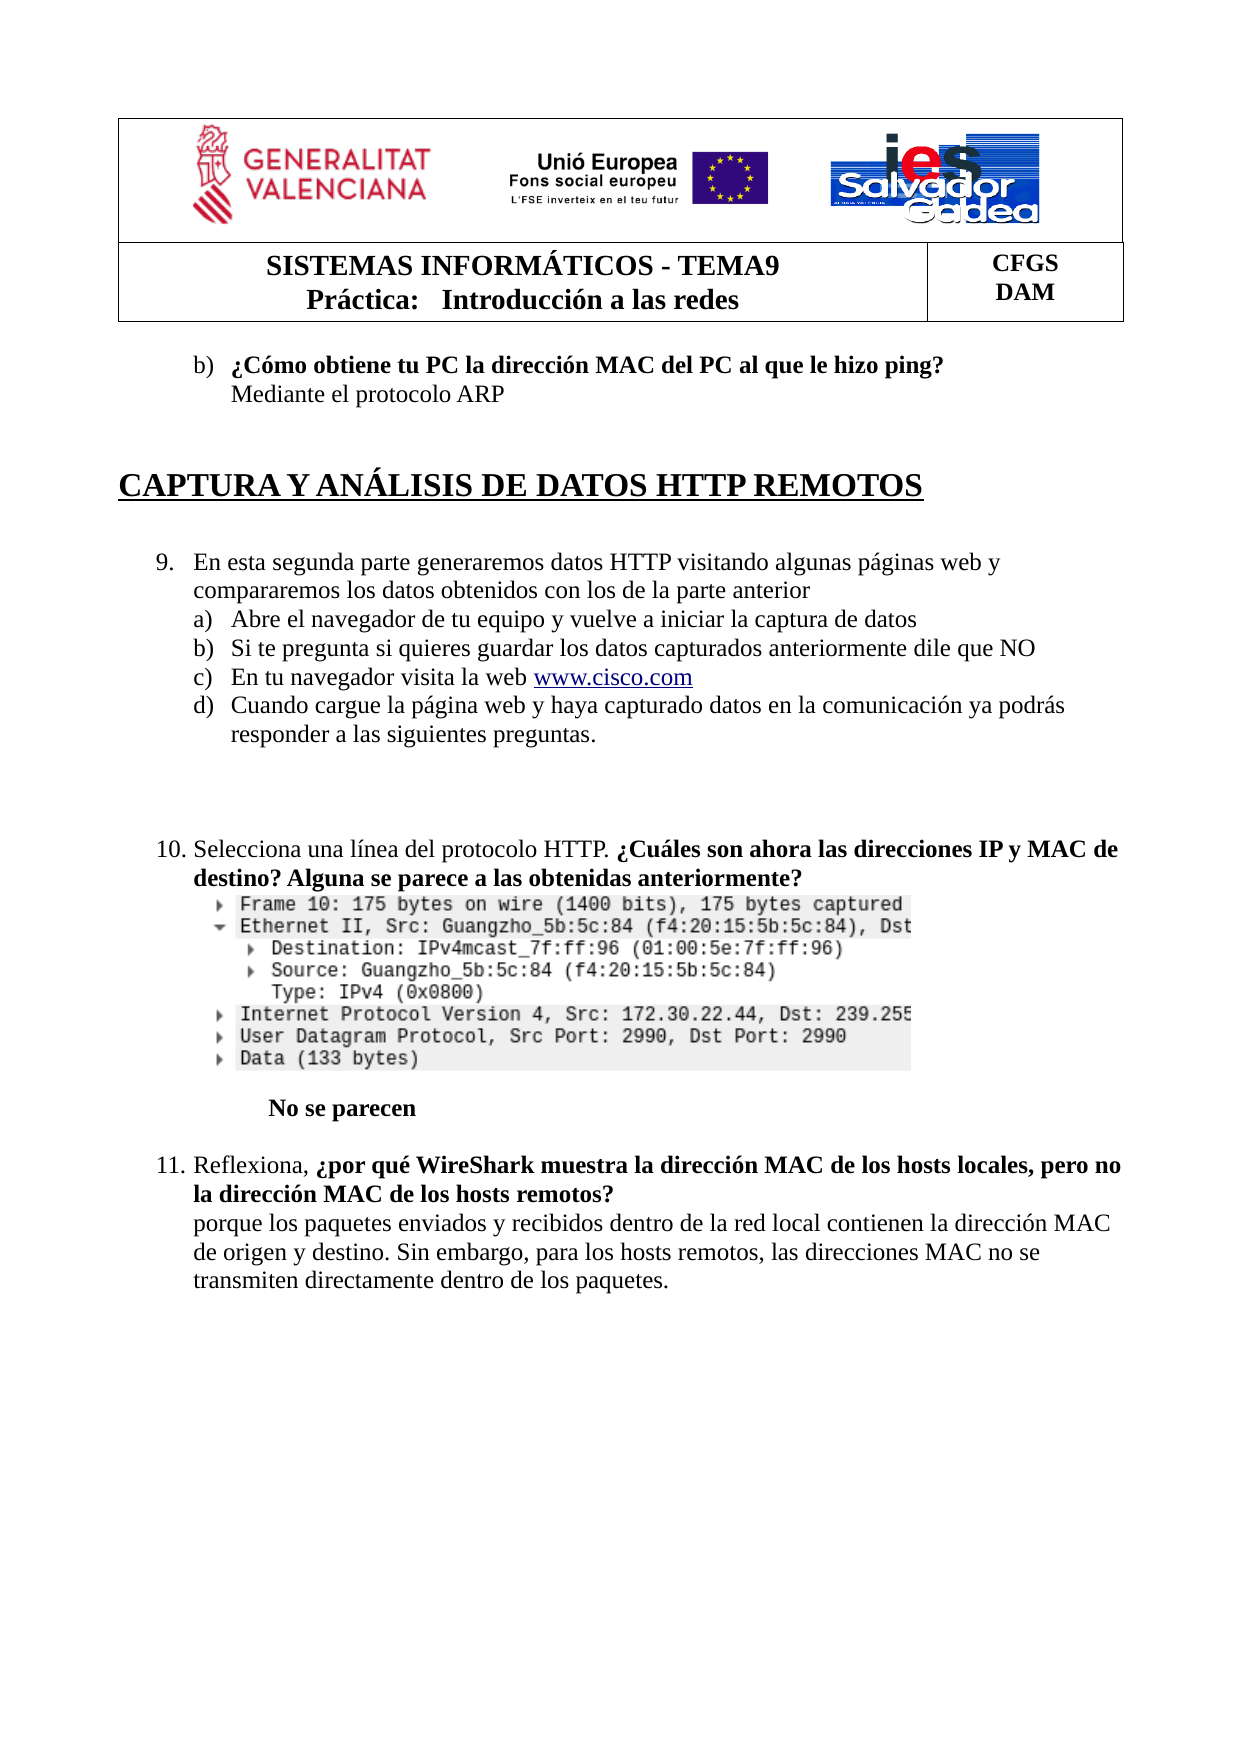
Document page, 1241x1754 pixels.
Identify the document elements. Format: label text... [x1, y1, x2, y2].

list Si te pregunta si quieres guardar los datos capturados anteriormente dile que NO [193, 633, 1122, 662]
list En tu navegador visita la web www.cisco.com [193, 662, 1122, 691]
text CAPTURA Y ANÁLISIS DE DATOS HTTP REMOTOS [118, 465, 1122, 504]
picture [206, 895, 911, 1082]
list Abre el navegador de tu equipo y vuelve a iniciar la captura de datos [193, 604, 1122, 633]
picture [192, 124, 434, 228]
list Selecciona una línea del protocolo HTTP. ¿Cuáles son ahora las direcciones IP y MAC de destino? Alguna se parece a las obtenidas anteriormente? [156, 834, 1122, 892]
list Cuando cargue la página web y haya capturado datos en la comunicación ya podrás responder a las siguientes preguntas. [193, 691, 1122, 748]
list Reflexiona, ¿por qué WireShark muestra la dirección MAC de los hosts locales, pero no la dirección MAC de los hosts remotos? [156, 1151, 1122, 1208]
picture [820, 131, 1050, 226]
list En esta segunda parte generaremos datos HTTP visitando algunas páginas web y compararemos los datos obtenidos con los de la parte anterior [156, 547, 1122, 604]
picture [506, 128, 776, 226]
list ¿Cómo obtiene tu PC la dirección MAC del PC al que le hizo ping? Mediante el protocolo ARP [193, 350, 1122, 408]
list porque los paquetes enviados y recibidos dentro de la red local contienen la dirección MAC de origen y destino. Sin embargo, para los hosts remotos, las direcciones MAC no se transmiten directamente dentro de los paquetes. [156, 1208, 1122, 1294]
text No se parecen [118, 1093, 1122, 1122]
